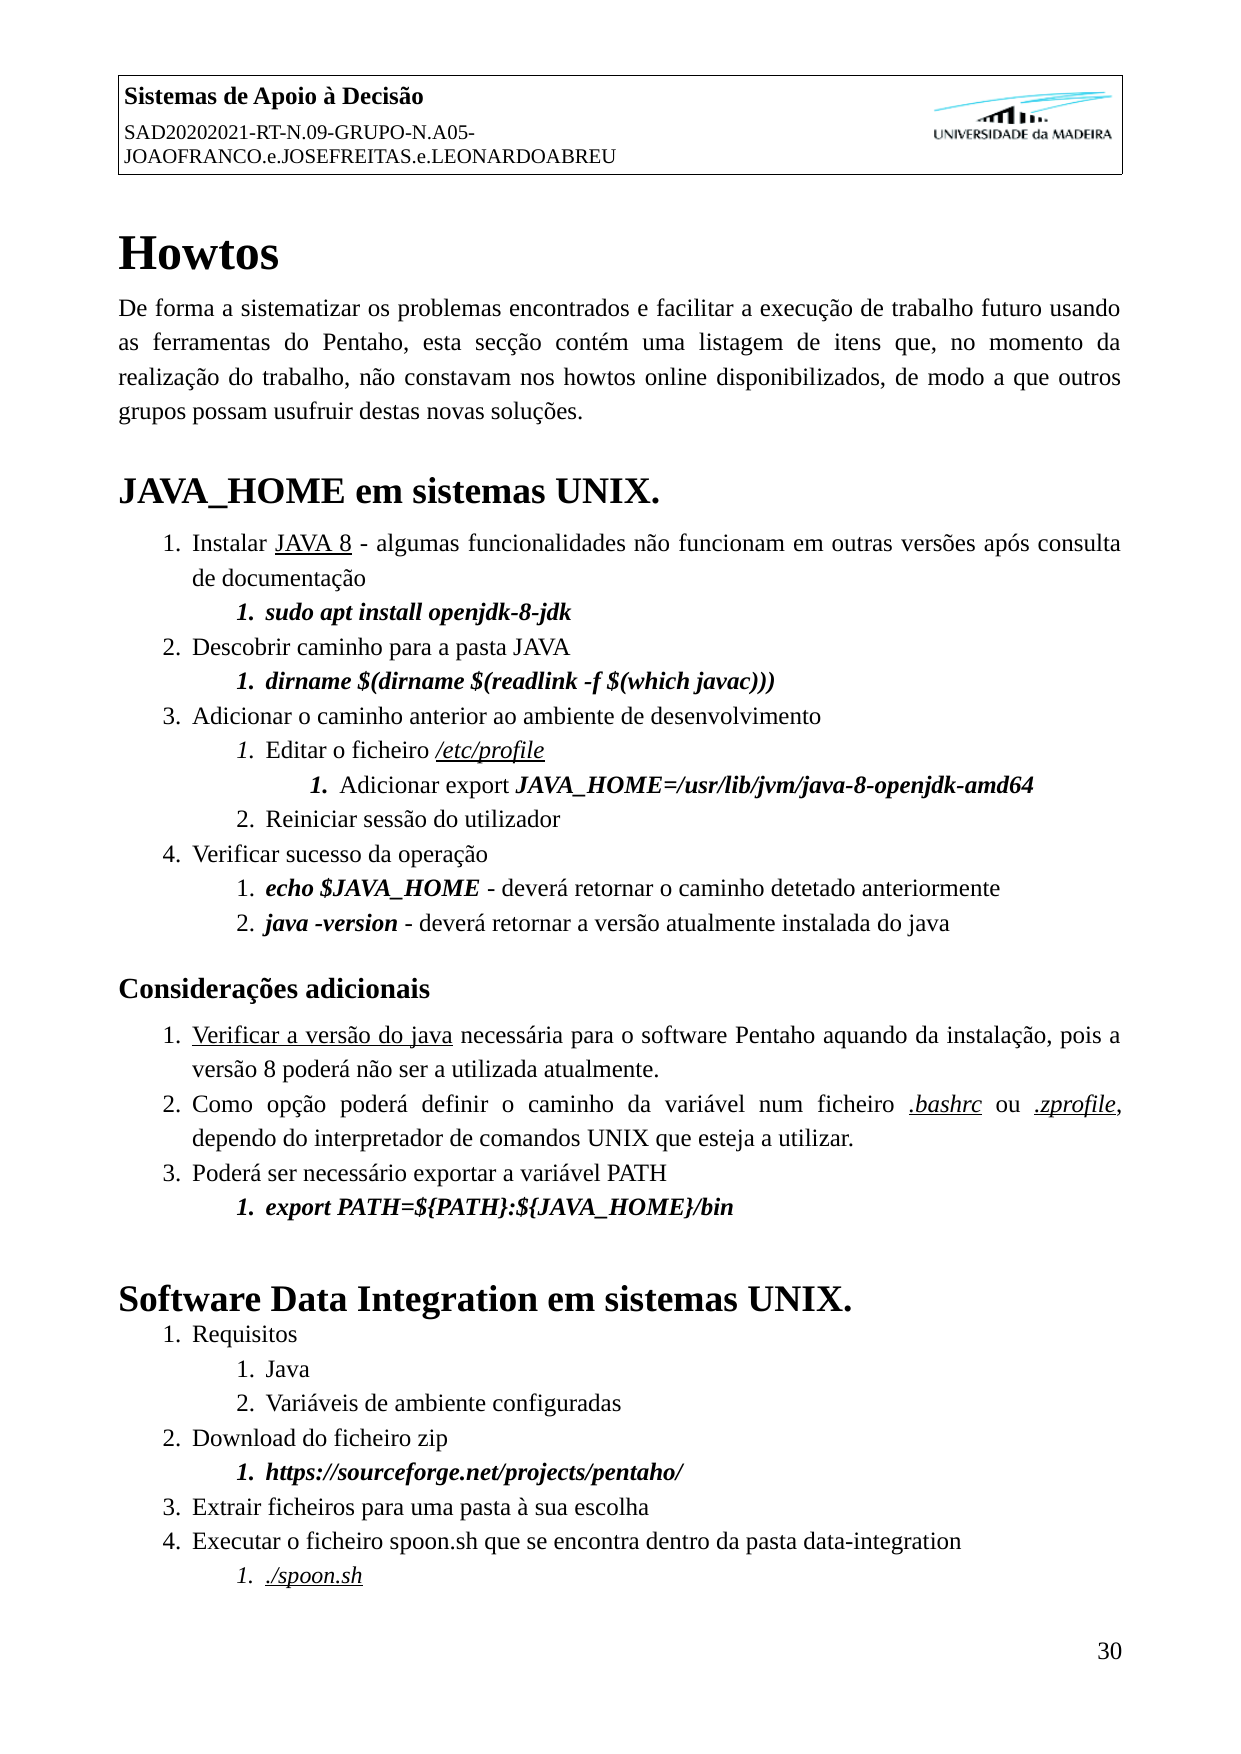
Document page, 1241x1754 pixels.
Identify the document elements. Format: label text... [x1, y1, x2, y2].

subtitle JAVA_HOME em sistemas UNIX. [118, 468, 1122, 512]
list Download do ficheiro zip [162, 1423, 1122, 1452]
subtitle Software Data Integration em sistemas UNIX. [118, 1276, 1122, 1319]
text De forma a sistematizar os problemas encontrados e facilitar a execução de trabalho futuro usando as ferramentas do Pentaho, esta secção contém uma listagem de itens que, no momento da realização do trabalho, não constavam nos howtos online disponibilizados, de modo a que outros grupos possam usufruir destas novas soluções. [118, 293, 1122, 425]
list Variáveis de ambiente configuradas [236, 1388, 1122, 1417]
subtitle Considerações adicionais [118, 971, 1122, 1005]
list https://sourceforge.net/projects/pentaho/ [236, 1457, 1122, 1486]
list Verificar sucesso da operação [162, 839, 1122, 867]
list export PATH=${PATH}:${JAVA_HOME}/bin [236, 1192, 1122, 1221]
list sudo apt install openjdk-8-jdk [236, 597, 1122, 626]
list Reiniciar sessão do utilizador [236, 804, 1122, 833]
list Poderá ser necessário exportar a variável PATH [162, 1158, 1122, 1187]
list echo $JAVA_HOME - deverá retornar o caminho detetado anteriormente [236, 873, 1122, 902]
list Adicionar export JAVA_HOME=/usr/lib/jvm/java-8-openjdk-amd64 [309, 770, 1122, 798]
list Instalar JAVA 8 - algumas funcionalidades não funcionam em outras versões após consulta de documentação [162, 528, 1122, 592]
list Editar o ficheiro /etc/profile [236, 735, 1122, 764]
subtitle Howtos [118, 223, 1122, 281]
picture [919, 80, 1120, 146]
list Adicionar o caminho anterior ao ambiente de desenvolvimento [162, 701, 1122, 729]
list ./spoon.sh [236, 1561, 1122, 1588]
list Extrair ficheiros para uma pasta à sua escolha [162, 1492, 1122, 1521]
list Java [236, 1354, 1122, 1383]
list Verificar a versão do java necessária para o software Pentaho aquando da instalação, pois a versão 8 poderá não ser a utilizada atualmente. [162, 1020, 1122, 1083]
list java -version - deverá retornar a versão atualmente instalada do java [236, 908, 1122, 936]
list Executar o ficheiro spoon.sh que se encontra dentro da pasta data-integration [162, 1526, 1122, 1555]
list Requisitos [162, 1319, 1122, 1348]
list Descobrir caminho para a pasta JAVA [162, 632, 1122, 661]
list dirname $(dirname $(readlink -f $(which javac))) [236, 666, 1122, 695]
list Como opção poderá definir o caminho da variável num ficheiro .bashrc ou .zprofile, dependo do interpretador de comandos UNIX que esteja a utilizar. [162, 1089, 1122, 1152]
